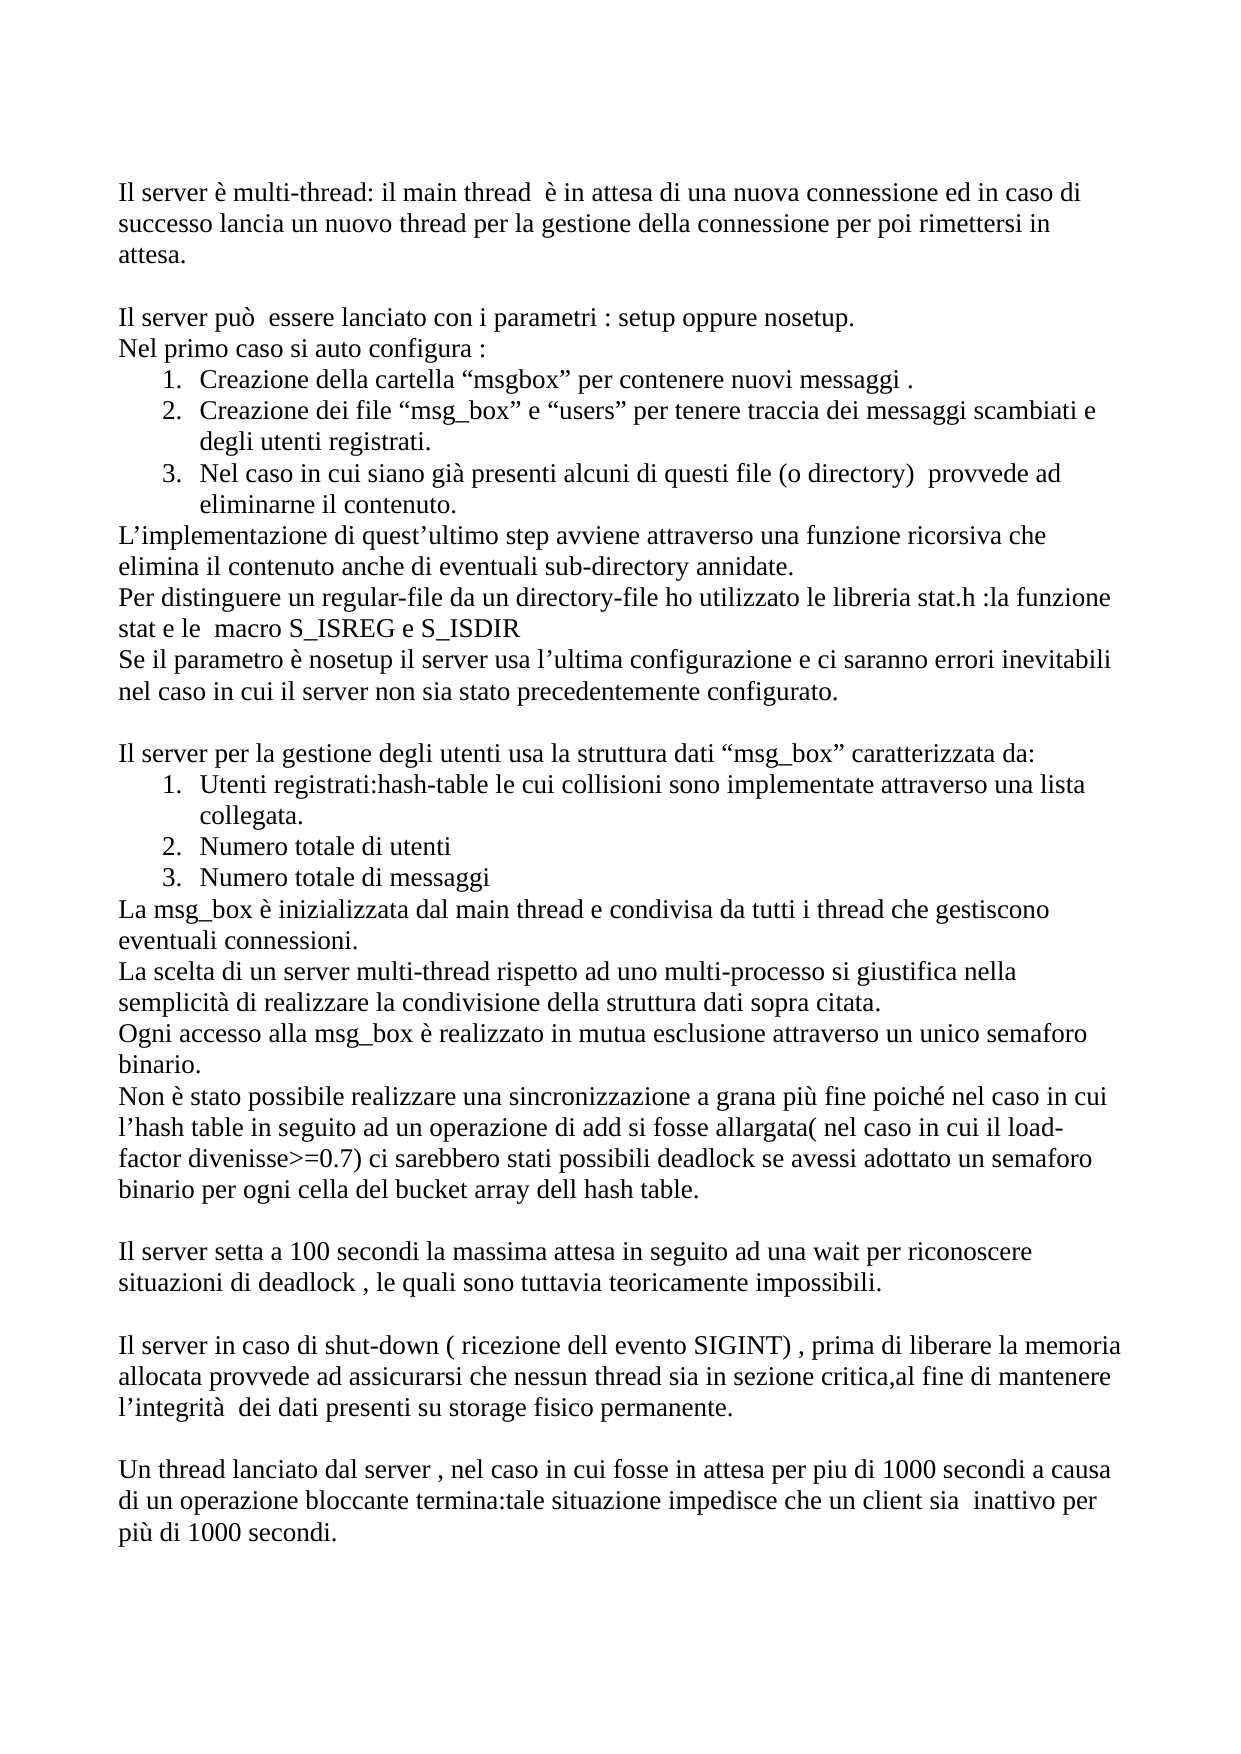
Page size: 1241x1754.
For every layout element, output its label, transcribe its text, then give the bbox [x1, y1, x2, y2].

text Il server in caso di shut-down ( ricezione dell evento SIGINT) , prima di liberare la memoria allocata provvede ad assicurarsi che nessun thread sia in sezione critica,al fine di mantenere l’integrità dei dati presenti su storage fisico permanente. [118, 1329, 1122, 1422]
list Numero totale di utenti [162, 830, 1122, 862]
list Nel caso in cui siano già presenti alcuni di questi file (o directory) provvede ad eliminarne il contenuto. [162, 457, 1122, 519]
text L’implementazione di quest’ultimo step avviene attraverso una funzione ricorsiva che elimina il contenuto anche di eventuali sub-directory annidate. [118, 519, 1122, 581]
list Numero totale di messaggi [162, 862, 1122, 893]
text Se il parametro è nosetup il server usa l’ultima configurazione e ci saranno errori inevitabili nel caso in cui il server non sia stato precedentemente configurato. [118, 643, 1122, 706]
text Il server è multi-thread: il main thread è in attesa di una nuova connessione ed in caso di successo lancia un nuovo thread per la gestione della connessione per poi rimettersi in attesa. [118, 176, 1122, 270]
text La msg_box è inizializzata dal main thread e condivisa da tutti i thread che gestiscono eventuali connessioni. [118, 893, 1122, 955]
text Il server può essere lanciato con i parametri : setup oppure nosetup. [118, 301, 1122, 332]
text La scelta di un server multi-thread rispetto ad uno multi-processo si giustifica nella semplicità di realizzare la condivisione della struttura dati sopra citata. [118, 955, 1122, 1017]
text Un thread lanciato dal server , nel caso in cui fosse in attesa per piu di 1000 secondi a causa di un operazione bloccante termina:tale situazione impedisce che un client sia inattivo per più di 1000 secondi. [118, 1453, 1122, 1547]
text Nel primo caso si auto configura : [118, 332, 1122, 363]
list Creazione della cartella “msgbox” per contenere nuovi messaggi . [162, 363, 1122, 394]
text Per distinguere un regular-file da un directory-file ho utilizzato le libreria stat.h :la funzione stat e le macro S_ISREG e S_ISDIR [118, 581, 1122, 643]
text Il server per la gestione degli utenti usa la struttura dati “msg_box” caratterizzata da: [118, 737, 1122, 768]
text Il server setta a 100 secondi la massima attesa in seguito ad una wait per riconoscere situazioni di deadlock , le quali sono tuttavia teoricamente impossibili. [118, 1235, 1122, 1298]
text Non è stato possibile realizzare una sincronizzazione a grana più fine poiché nel caso in cui l’hash table in seguito ad un operazione di add si fosse allargata( nel caso in cui il load-factor divenisse>=0.7) ci sarebbero stati possibili deadlock se avessi adottato un semaforo binario per ogni cella del bucket array dell hash table. [118, 1079, 1122, 1204]
list Utenti registrati:hash-table le cui collisioni sono implementate attraverso una lista collegata. [162, 768, 1122, 830]
text Ogni accesso alla msg_box è realizzato in mutua esclusione attraverso un unico semaforo binario. [118, 1017, 1122, 1079]
list Creazione dei file “msg_box” e “users” per tenere traccia dei messaggi scambiati e degli utenti registrati. [162, 394, 1122, 457]
